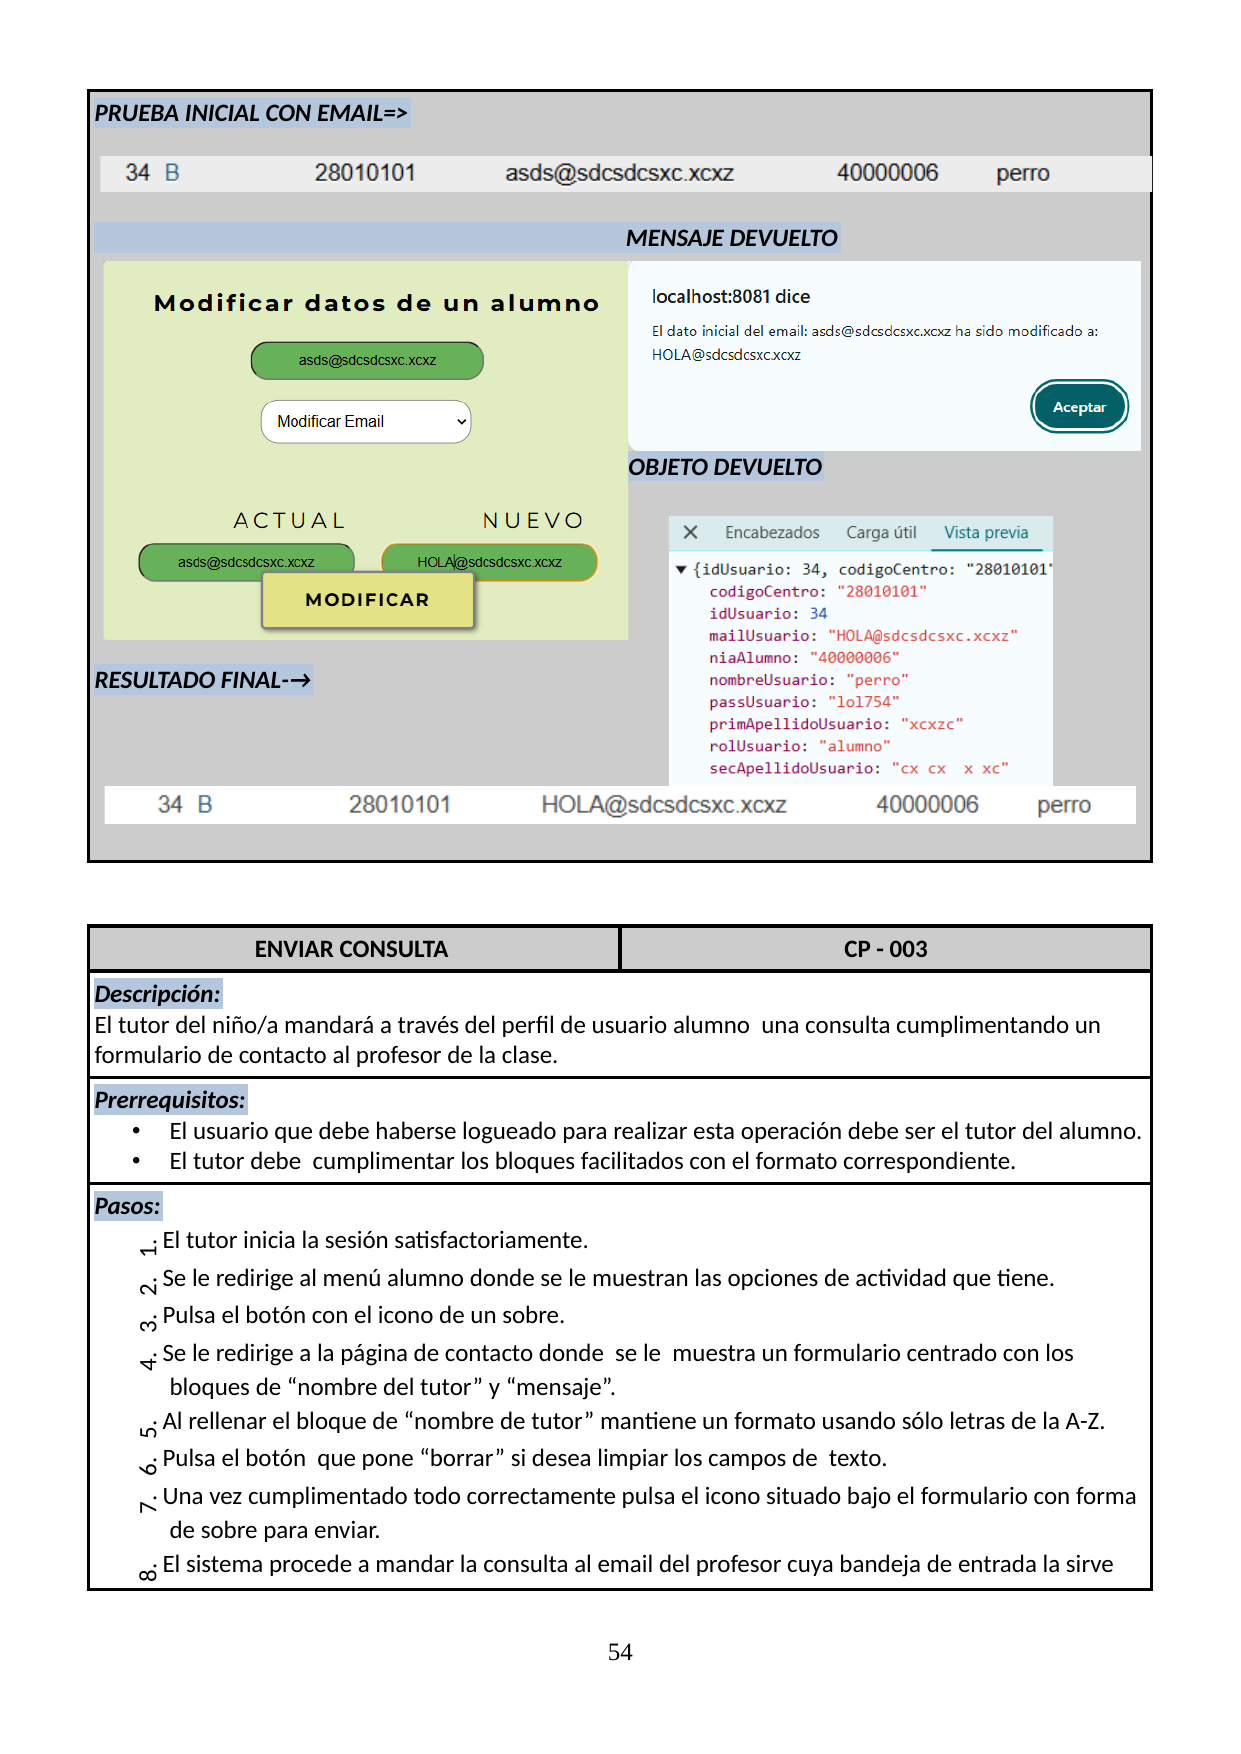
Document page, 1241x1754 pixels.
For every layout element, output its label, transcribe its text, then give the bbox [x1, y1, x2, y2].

picture [100, 156, 1153, 192]
table_cell Pasos: El tutor inicia la sesión satisfactoriamente. Se le redirige al menú alumno donde se le muestran las opciones de actividad que tiene. Pulsa el botón con el icono de un sobre. Se le redirige a la página de contacto donde se le muestra un formulario centrado con los bloques de “nombre del tutor” y “mensaje”. Al rellenar el bloque de “nombre de tutor” mantiene un formato usando sólo letras de la A-Z. Pulsa el botón que pone “borrar” si desea limpiar los campos de texto. Una vez cumplimentado todo correctamente pulsa el icono situado bajo el formulario con forma de sobre para enviar. El sistema procede a mandar la consulta al email del profesor cuya bandeja de entrada la sirve ( temporalmente Mailtrap). El sistema le muestra un mensaje tipo “alert” con un mensaje que le notifica el correcto envío del mensaje al email del profesor. Se resetea el formulario y se queda el sistema esperando a la siguiente interacción. [90, 1185, 1150, 1588]
table_cell Descripción: El tutor del niño/a mandará a través del perfil de usuario alumno una consulta cumplimentando un formulario de contacto al profesor de la clase. [90, 973, 1150, 1076]
table_cell Prerrequisitos: El usuario que debe haberse logueado para realizar esta operación debe ser el tutor del alumno. El tutor debe cumplimentar los bloques facilitados con el formato correspondiente. [90, 1079, 1150, 1182]
picture [103, 261, 1141, 640]
picture [104, 516, 1136, 824]
table_header ENVIAR CONSULTA [90, 928, 618, 969]
table_header CP - 003 [622, 928, 1150, 969]
table_cell PRUEBA INICIAL CON EMAIL=> MENSAJE DEVUELTO OBJETO DEVUELTO RESULTADO FINAL-→ [90, 92, 1150, 860]
